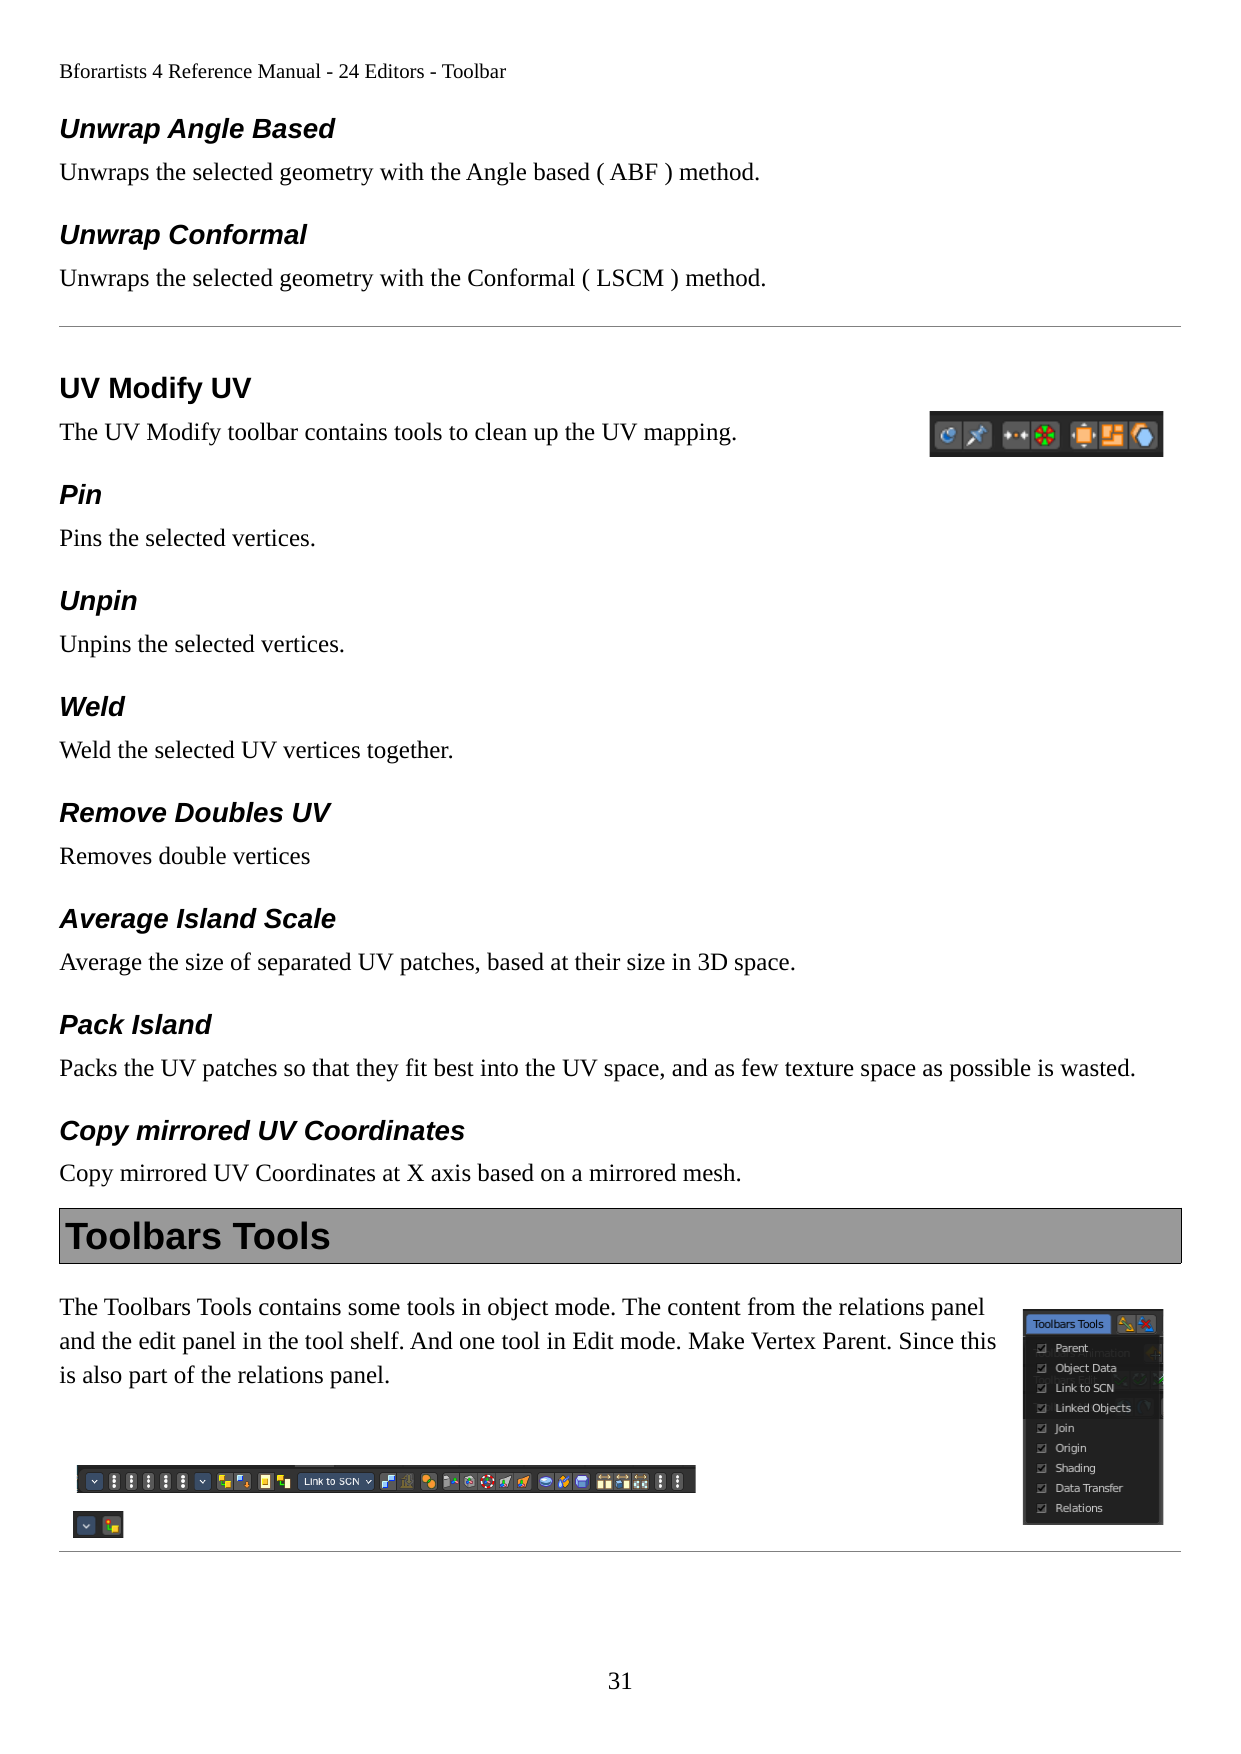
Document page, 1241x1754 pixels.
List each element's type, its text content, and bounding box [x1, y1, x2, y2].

subtitle Unwrap Angle Based [59, 113, 1181, 144]
text The UV Modify toolbar contains tools to clean up the UV mapping. [59, 417, 929, 446]
text Copy mirrored UV Coordinates at X axis based on a mirrored mesh. [59, 1158, 1181, 1187]
picture [1022, 1309, 1164, 1525]
table_header Toolbars Tools [60, 1209, 1181, 1263]
picture [76, 1465, 696, 1493]
subtitle UV Modify UV [59, 371, 1181, 404]
subtitle Remove Doubles UV [59, 796, 1181, 828]
subtitle Pin [59, 478, 1181, 510]
text Pins the selected vertices. [59, 523, 1181, 552]
text Unpins the selected vertices. [59, 629, 1181, 658]
text Average the size of separated UV patches, based at their size in 3D space. [59, 947, 1181, 975]
text The Toolbars Tools contains some tools in object mode. The content from the relations panel and the edit panel in the tool shelf. And one tool in Edit mode. Make Vertex Parent. Since this is also part of the relations panel. [59, 1292, 1181, 1389]
subtitle Copy mirrored UV Coordinates [59, 1114, 1181, 1146]
subtitle Weld [59, 690, 1181, 722]
subtitle Unwrap Conformal [59, 218, 1181, 250]
text Weld the selected UV vertices together. [59, 735, 1181, 763]
subtitle Unpin [59, 584, 1181, 616]
subtitle Average Island Scale [59, 902, 1181, 934]
text Removes double vertices [59, 841, 1181, 869]
text Packs the UV patches so that they fit best into the UV space, and as few texture space as possible is wasted. [59, 1053, 1181, 1081]
subtitle Pack Island [59, 1008, 1181, 1040]
picture [73, 1511, 124, 1538]
picture [929, 411, 1164, 457]
text Unwraps the selected geometry with the Conformal ( LSCM ) method. [59, 263, 1181, 292]
text Unwraps the selected geometry with the Angle based ( ABF ) method. [59, 157, 1181, 186]
